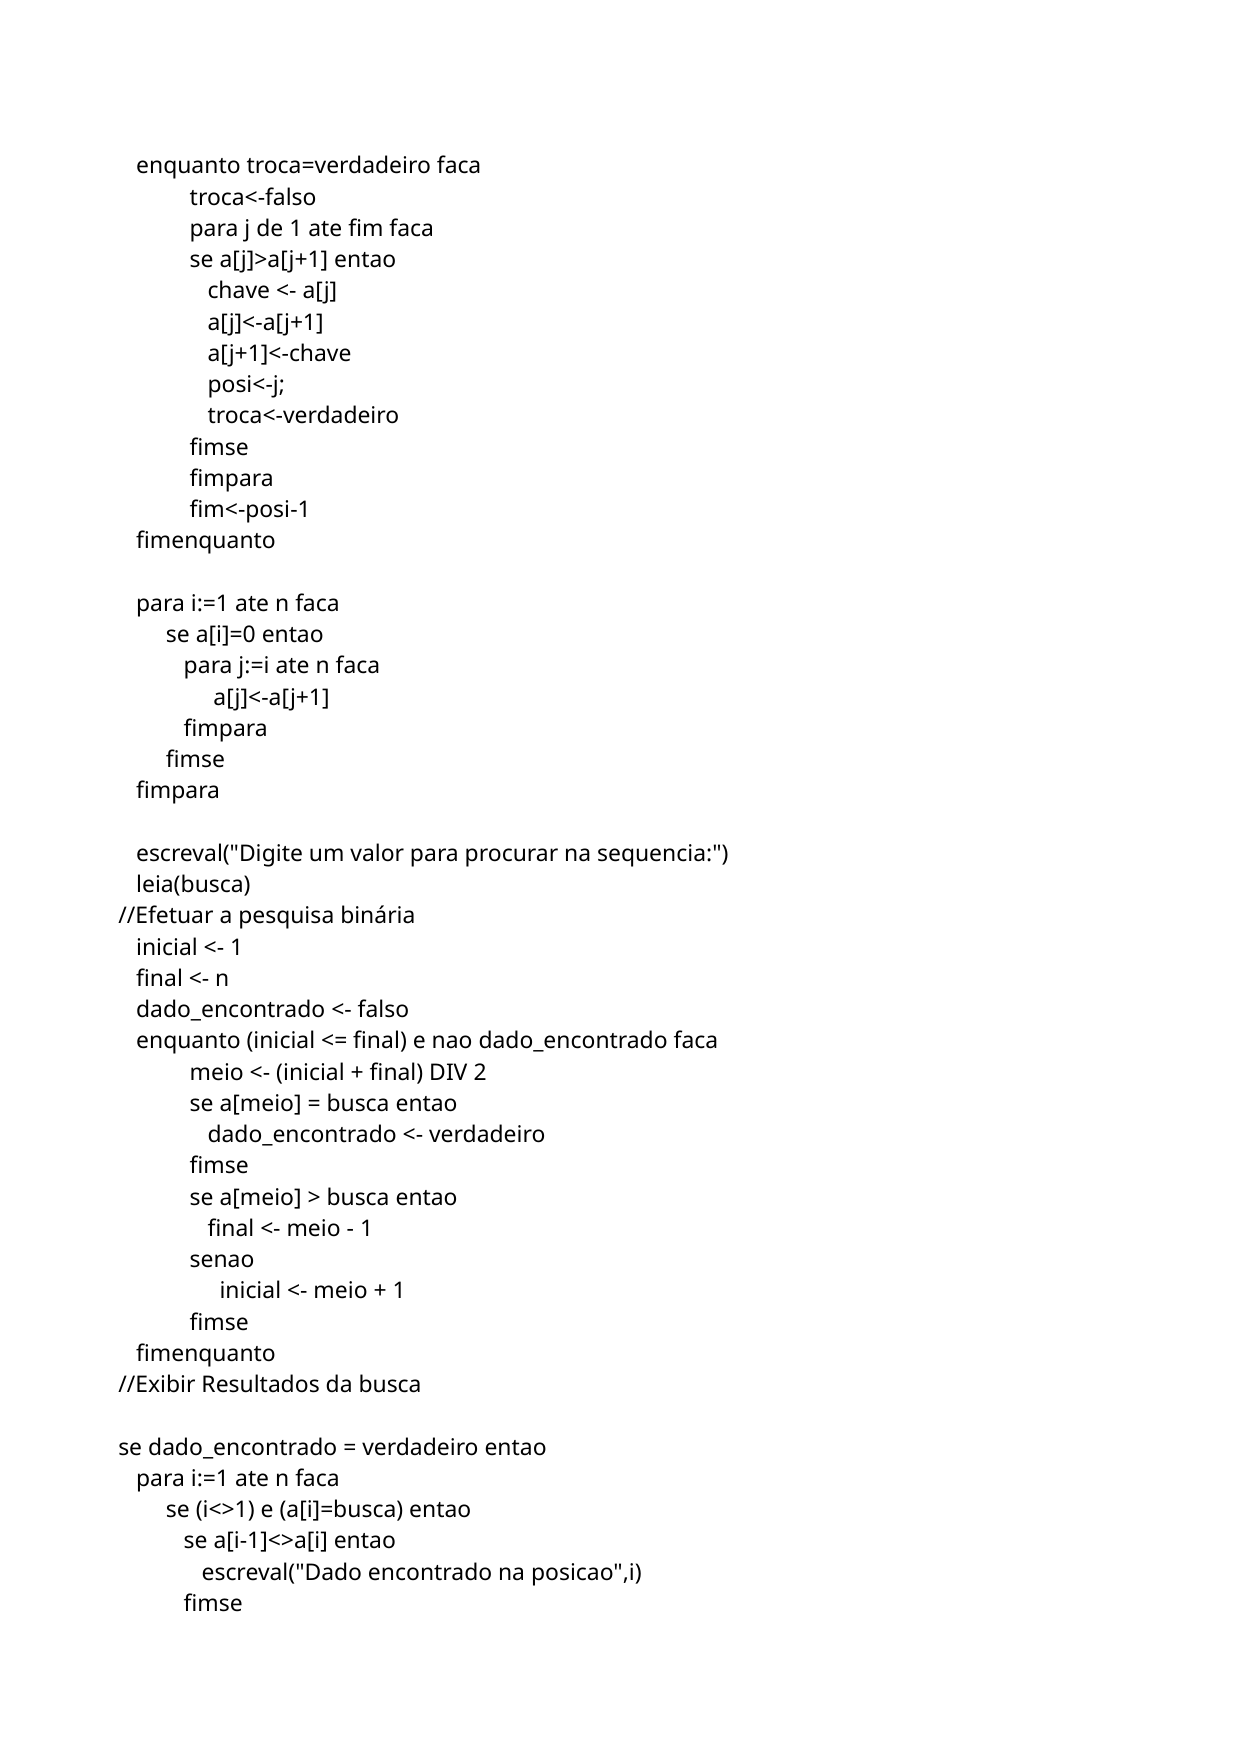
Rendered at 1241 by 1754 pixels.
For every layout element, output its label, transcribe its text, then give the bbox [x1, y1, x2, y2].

text //Efetuar a pesquisa binária [118, 899, 1122, 931]
text senao [118, 1243, 1122, 1274]
text final <- n [118, 962, 1122, 993]
text inicial <- meio + 1 [118, 1274, 1122, 1306]
text escreval("Digite um valor para procurar na sequencia:") [118, 837, 1122, 868]
text troca<-falso [118, 181, 1122, 212]
text leia(busca) [118, 868, 1122, 899]
text fimpara [118, 462, 1122, 493]
text inicial <- 1 [118, 931, 1122, 962]
text fimenquanto [118, 1337, 1122, 1368]
text fim<-posi-1 [118, 493, 1122, 524]
text para j:=i ate n faca [118, 649, 1122, 681]
text se dado_encontrado = verdadeiro entao [118, 1431, 1122, 1462]
text fimse [118, 1149, 1122, 1181]
text enquanto (inicial <= final) e nao dado_encontrado faca [118, 1024, 1122, 1056]
text fimse [118, 743, 1122, 774]
text fimpara [118, 774, 1122, 806]
text a[j]<-a[j+1] [118, 306, 1122, 337]
text a[j+1]<-chave [118, 337, 1122, 368]
text meio <- (inicial + final) DIV 2 [118, 1056, 1122, 1087]
text fimse [118, 431, 1122, 462]
text a[j]<-a[j+1] [118, 681, 1122, 712]
text se a[i-1]<>a[i] entao [118, 1524, 1122, 1556]
text se a[meio] = busca entao [118, 1087, 1122, 1118]
text fimenquanto [118, 524, 1122, 556]
text para i:=1 ate n faca [118, 1462, 1122, 1493]
text se a[j]>a[j+1] entao [118, 243, 1122, 274]
text fimpara [118, 712, 1122, 743]
text escreval("Dado encontrado na posicao",i) [118, 1556, 1122, 1587]
text dado_encontrado <- falso [118, 993, 1122, 1024]
text para i:=1 ate n faca [118, 587, 1122, 618]
text dado_encontrado <- verdadeiro [118, 1118, 1122, 1149]
text enquanto troca=verdadeiro faca [118, 149, 1122, 181]
text se (i<>1) e (a[i]=busca) entao [118, 1493, 1122, 1524]
text fimse [118, 1306, 1122, 1337]
text se a[i]=0 entao [118, 618, 1122, 649]
text fimse [118, 1587, 1122, 1618]
text posi<-j; [118, 368, 1122, 399]
text para j de 1 ate fim faca [118, 212, 1122, 243]
text //Exibir Resultados da busca [118, 1368, 1122, 1399]
text chave <- a[j] [118, 274, 1122, 306]
text troca<-verdadeiro [118, 399, 1122, 431]
text se a[meio] > busca entao [118, 1181, 1122, 1212]
text final <- meio - 1 [118, 1212, 1122, 1243]
